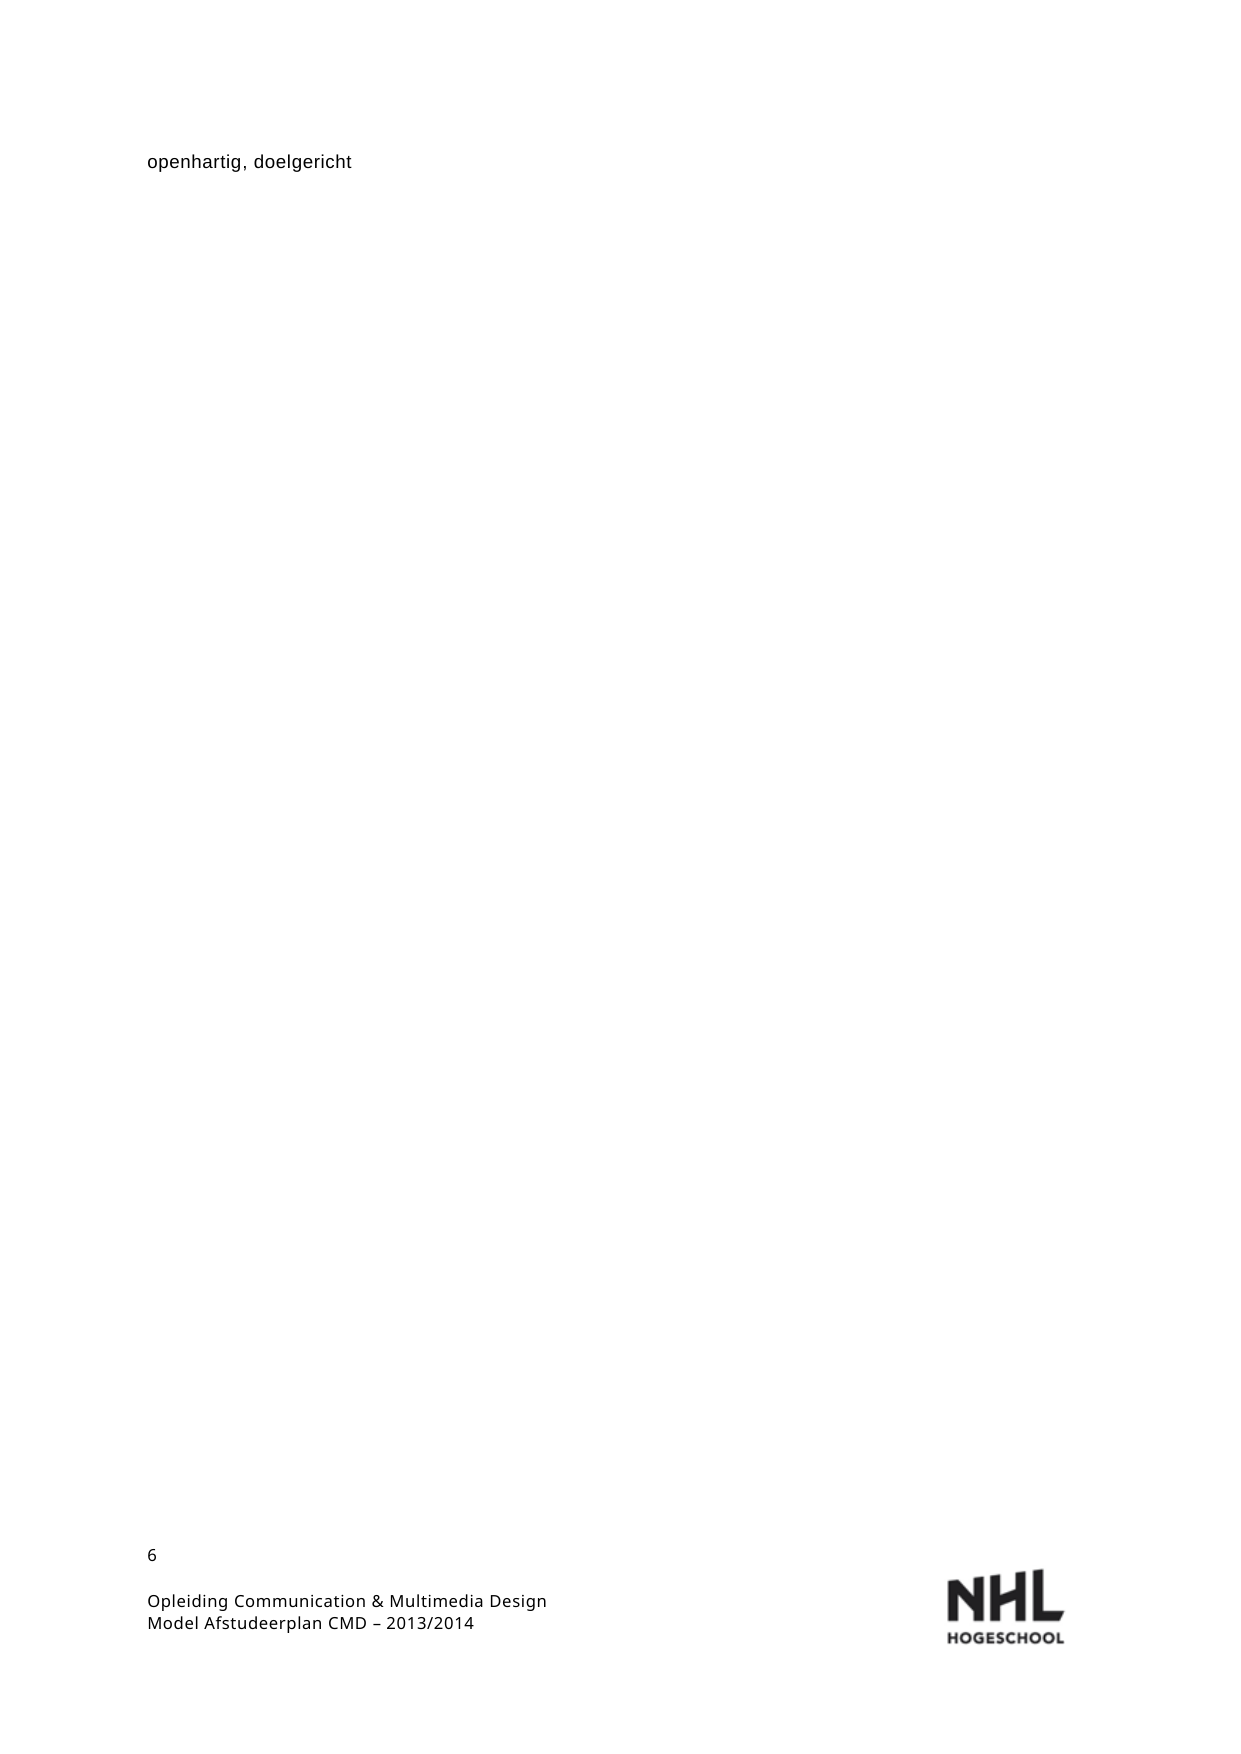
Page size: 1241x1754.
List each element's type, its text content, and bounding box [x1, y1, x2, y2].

text openhartig, doelgericht [147, 147, 1093, 174]
picture [943, 1564, 1067, 1647]
